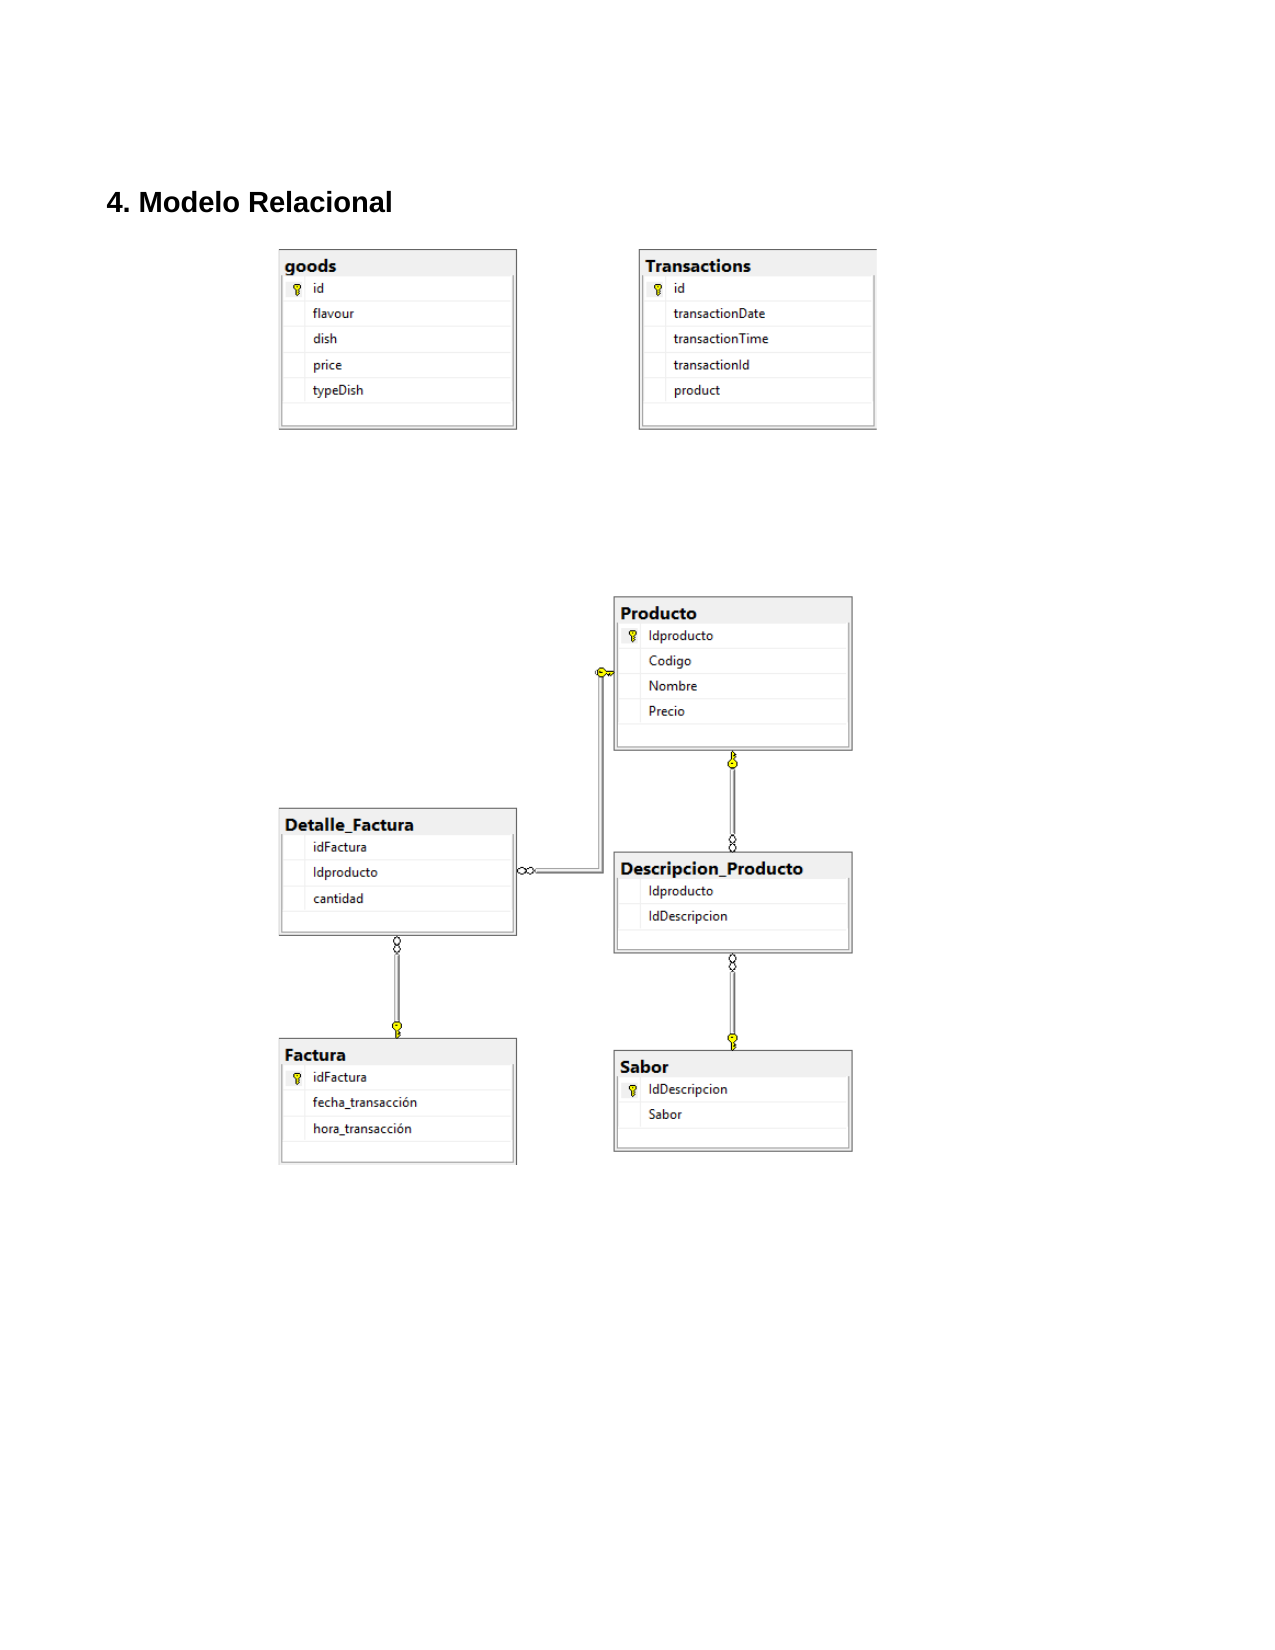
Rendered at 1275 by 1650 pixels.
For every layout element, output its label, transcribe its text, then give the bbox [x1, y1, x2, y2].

subtitle 4. Modelo Relacional [106, 185, 1151, 219]
picture [278, 249, 981, 1165]
